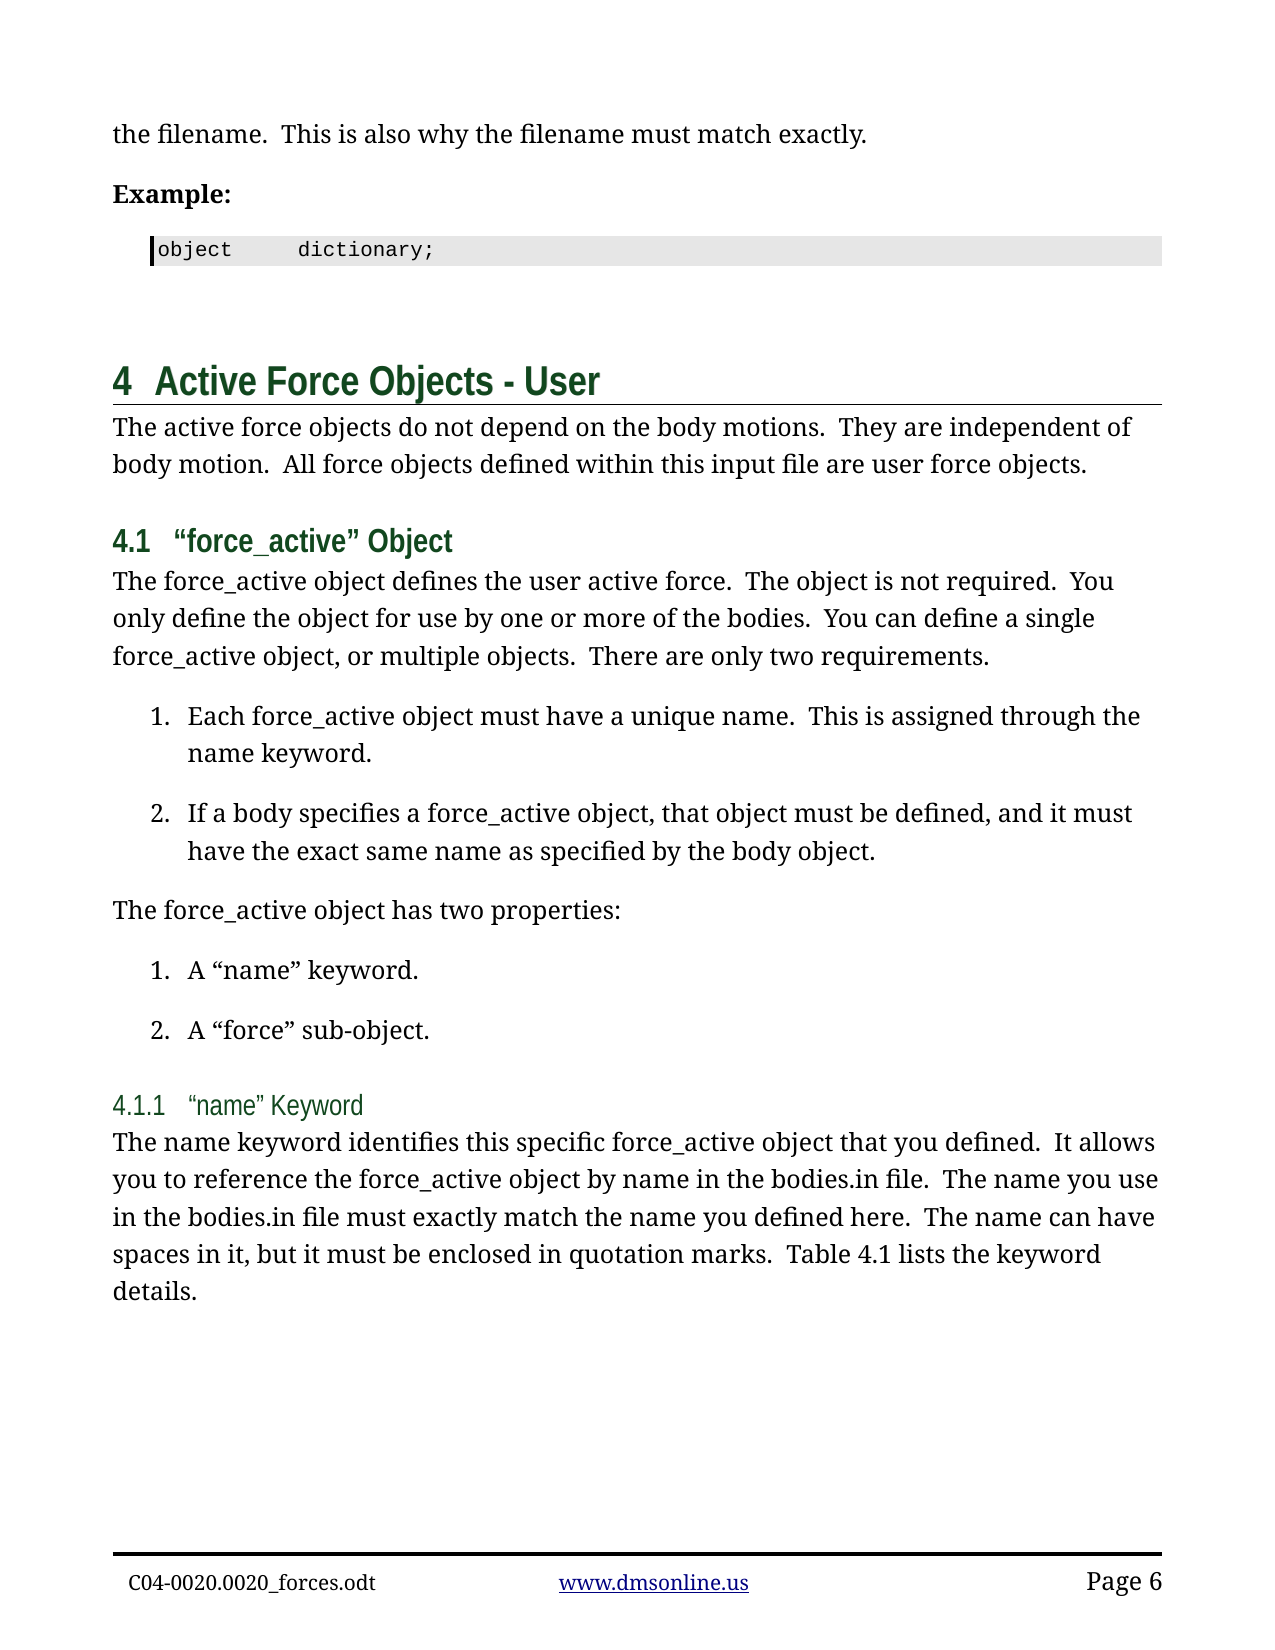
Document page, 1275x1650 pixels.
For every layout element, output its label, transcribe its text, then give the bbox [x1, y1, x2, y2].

text The name keyword identifies this specific force_active object that you defined. It allows you to reference the force_active object by name in the bodies.in file. The name you use in the bodies.in file must exactly match the name you defined here. The name can have spaces in it, but it must be enclosed in quotation marks. Table 4.1 lists the keyword details. [112, 1124, 1162, 1308]
subtitle “name” keyword [112, 1088, 1162, 1121]
text object dictionary; [154, 236, 1162, 266]
text The active force objects do not depend on the body motions. They are independent of body motion. All force objects defined within this input file are user force objects. [112, 409, 1162, 481]
text the filename. This is also why the filename must match exactly. [112, 117, 1162, 151]
text The force_active object has two properties: [112, 893, 1162, 927]
text The force_active object defines the user active force. The object is not required. You only define the object for use by one or more of the bodies. You can define a single force_active object, or multiple objects. There are only two requirements. [112, 564, 1162, 673]
list A “name” keyword. [150, 953, 1162, 987]
text Example: [112, 176, 1162, 211]
subtitle Active Force Objects - User [112, 356, 1162, 405]
subtitle “force_active” Object [112, 522, 1162, 560]
list Each force_active object must have a unique name. This is assigned through the name keyword. [150, 698, 1162, 770]
list A “force” sub-object. [150, 1013, 1162, 1047]
list If a body specifies a force_active object, that object must be defined, and it must have the exact same name as specified by the body object. [150, 796, 1162, 867]
